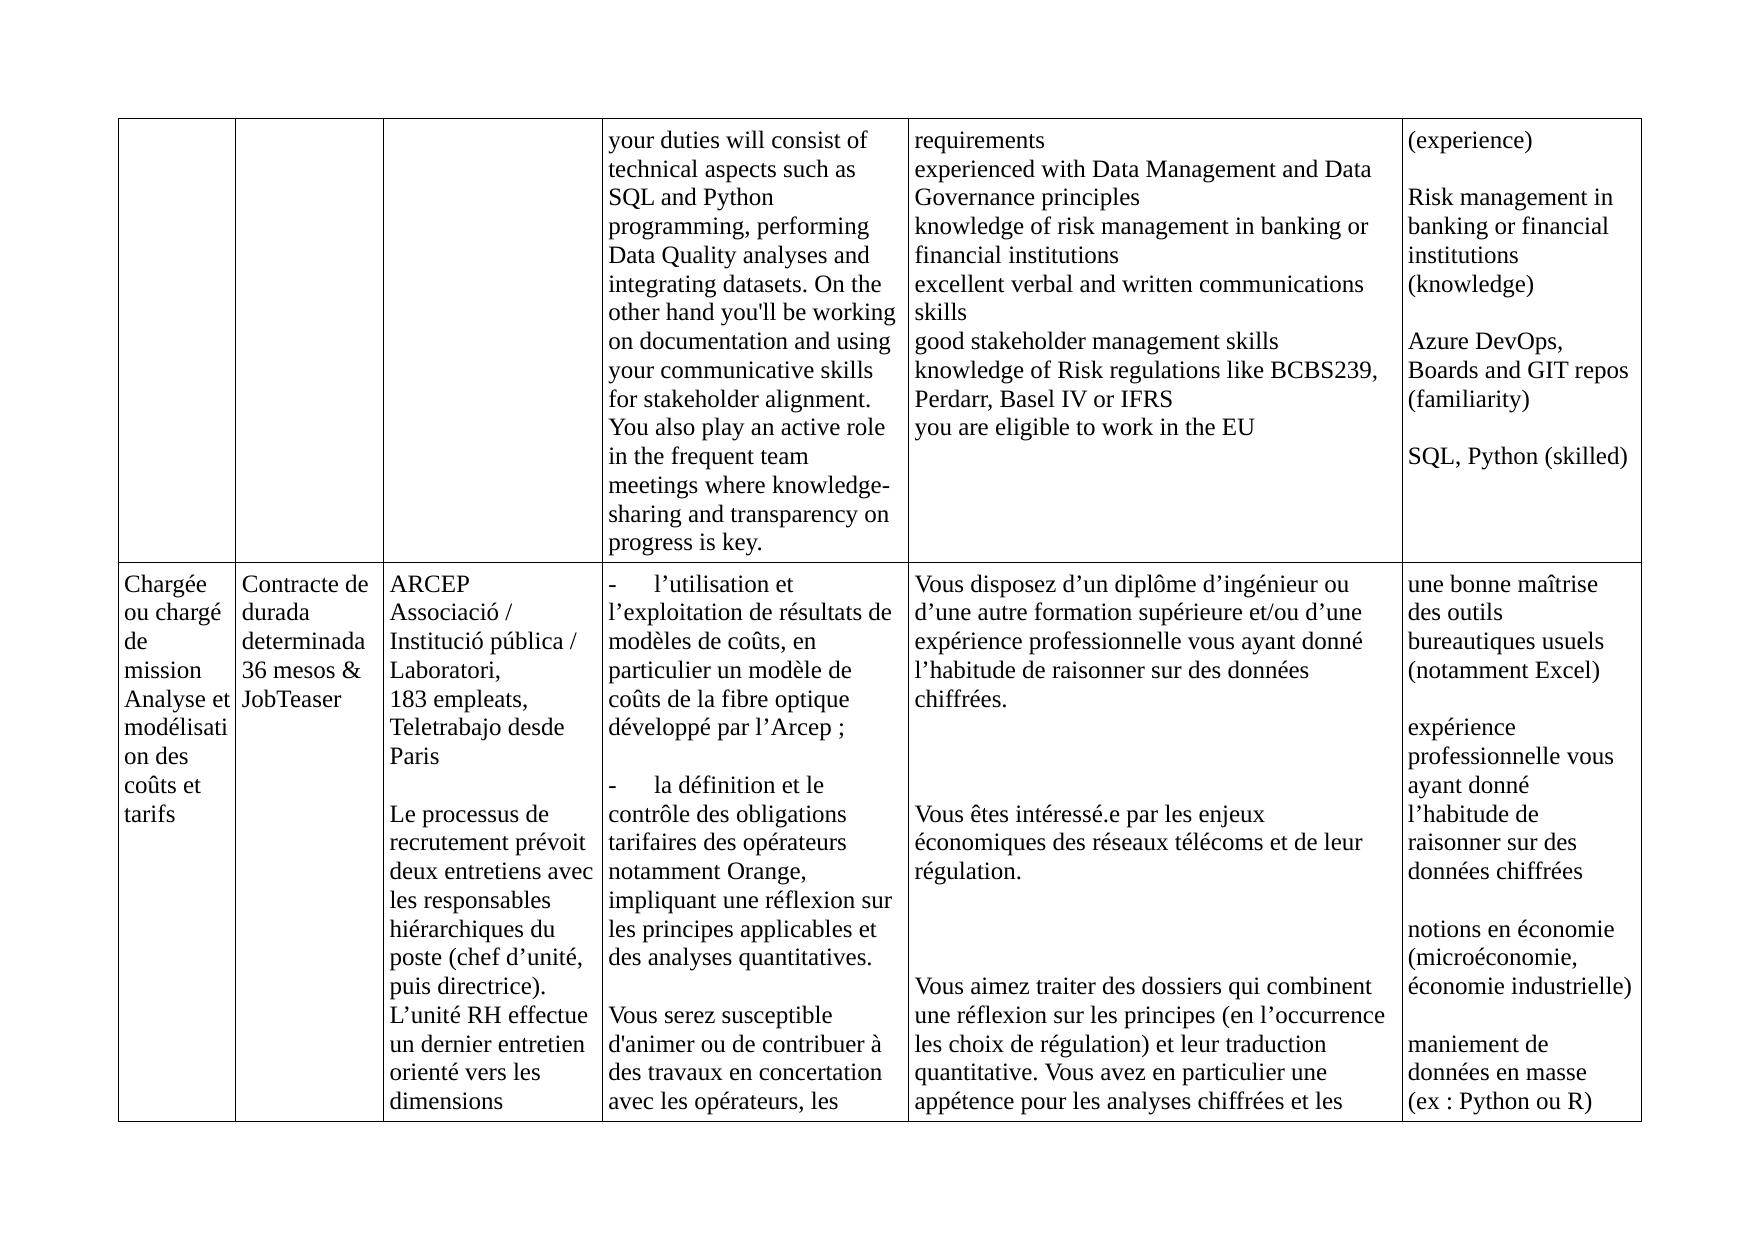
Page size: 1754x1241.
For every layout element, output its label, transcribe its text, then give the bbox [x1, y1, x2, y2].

table_cell [384, 119, 602, 562]
table_cell (experience) Risk management in banking or financial institutions (knowledge) Azure DevOps, Boards and GIT repos (familiarity) SQL, Python (skilled) [1403, 119, 1641, 562]
table_cell Vous disposez d’un diplôme d’ingénieur ou d’une autre formation supérieure et/ou d’une expérience professionnelle vous ayant donné l’habitude de raisonner sur des données chiffrées. Vous êtes intéressé.e par les enjeux économiques des réseaux télécoms et de leur régulation. Vous aimez traiter des dossiers qui combinent une réflexion sur les principes (en l’occurrence les choix de régulation) et leur traduction quantitative. Vous avez en particulier une appétence pour les analyses chiffrées et les [909, 563, 1402, 1121]
table_cell - l’utilisation et l’exploitation de résultats de modèles de coûts, en particulier un modèle de coûts de la fibre optique développé par l’Arcep ; - la définition et le contrôle des obligations tarifaires des opérateurs notamment Orange, impliquant une réflexion sur les principes applicables et des analyses quantitatives. Vous serez susceptible d'animer ou de contribuer à des travaux en concertation avec les opérateurs, les [603, 563, 908, 1121]
table_cell your duties will consist of technical aspects such as SQL and Python programming, performing Data Quality analyses and integrating datasets. On the other hand you'll be working on documentation and using your communicative skills for stakeholder alignment. You also play an active role in the frequent team meetings where knowledge-sharing and transparency on progress is key. [603, 119, 908, 562]
table_cell Contracte de durada determinada 36 mesos & JobTeaser [236, 563, 383, 1121]
table_cell requirements experienced with Data Management and Data Governance principles knowledge of risk management in banking or financial institutions excellent verbal and written communications skills good stakeholder management skills knowledge of Risk regulations like BCBS239, Perdarr, Basel IV or IFRS you are eligible to work in the EU [909, 119, 1402, 562]
table_cell Chargée ou chargé de mission Analyse et modélisation des coûts et tarifs [119, 563, 235, 1121]
table_cell ARCEP Associació / Institució pública / Laboratori, 183 empleats, Teletrabajo desde Paris Le processus de recrutement prévoit deux entretiens avec les responsables hiérarchiques du poste (chef d’unité, puis directrice). L’unité RH effectue un dernier entretien orienté vers les dimensions [384, 563, 602, 1121]
table_cell [236, 119, 383, 562]
table_cell une bonne maîtrise des outils bureautiques usuels (notamment Excel) expérience professionnelle vous ayant donné l’habitude de raisonner sur des données chiffrées notions en économie (microéconomie, économie industrielle) maniement de données en masse (ex : Python ou R) [1403, 563, 1641, 1121]
table_cell [119, 119, 235, 562]
